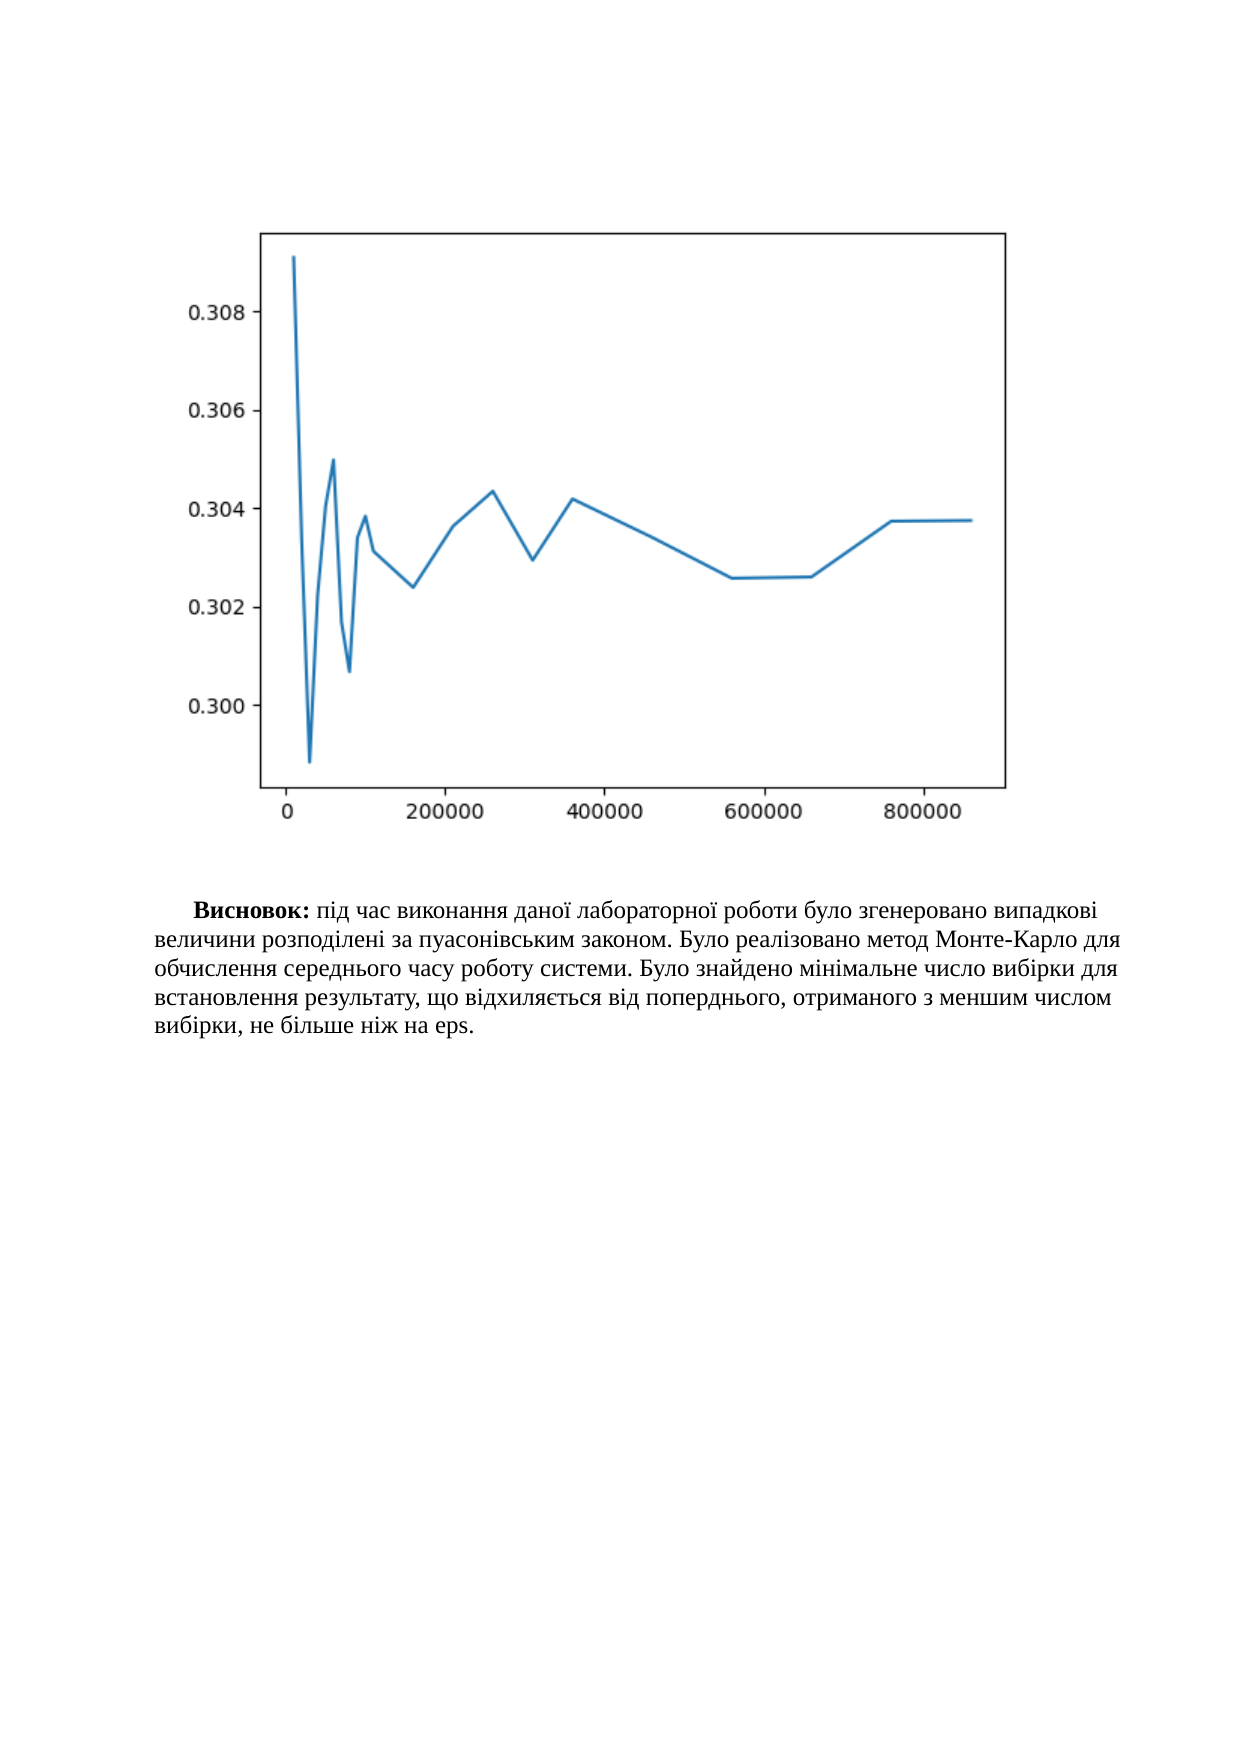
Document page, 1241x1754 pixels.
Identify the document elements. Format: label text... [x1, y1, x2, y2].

text Висновок: під час виконання даної лабораторної роботи було згенеровано випадкові величини розподілені за пуасонівським законом. Було реалізовано метод Монте-Карло для обчислення середнього часу роботу системи. Було знайдено мінімальне число вибірки для встановлення результату, що відхиляється від поперднього, отриманого з меншим числом вибірки, не більше ніж на eps. [154, 896, 1122, 1039]
picture [140, 146, 1100, 867]
